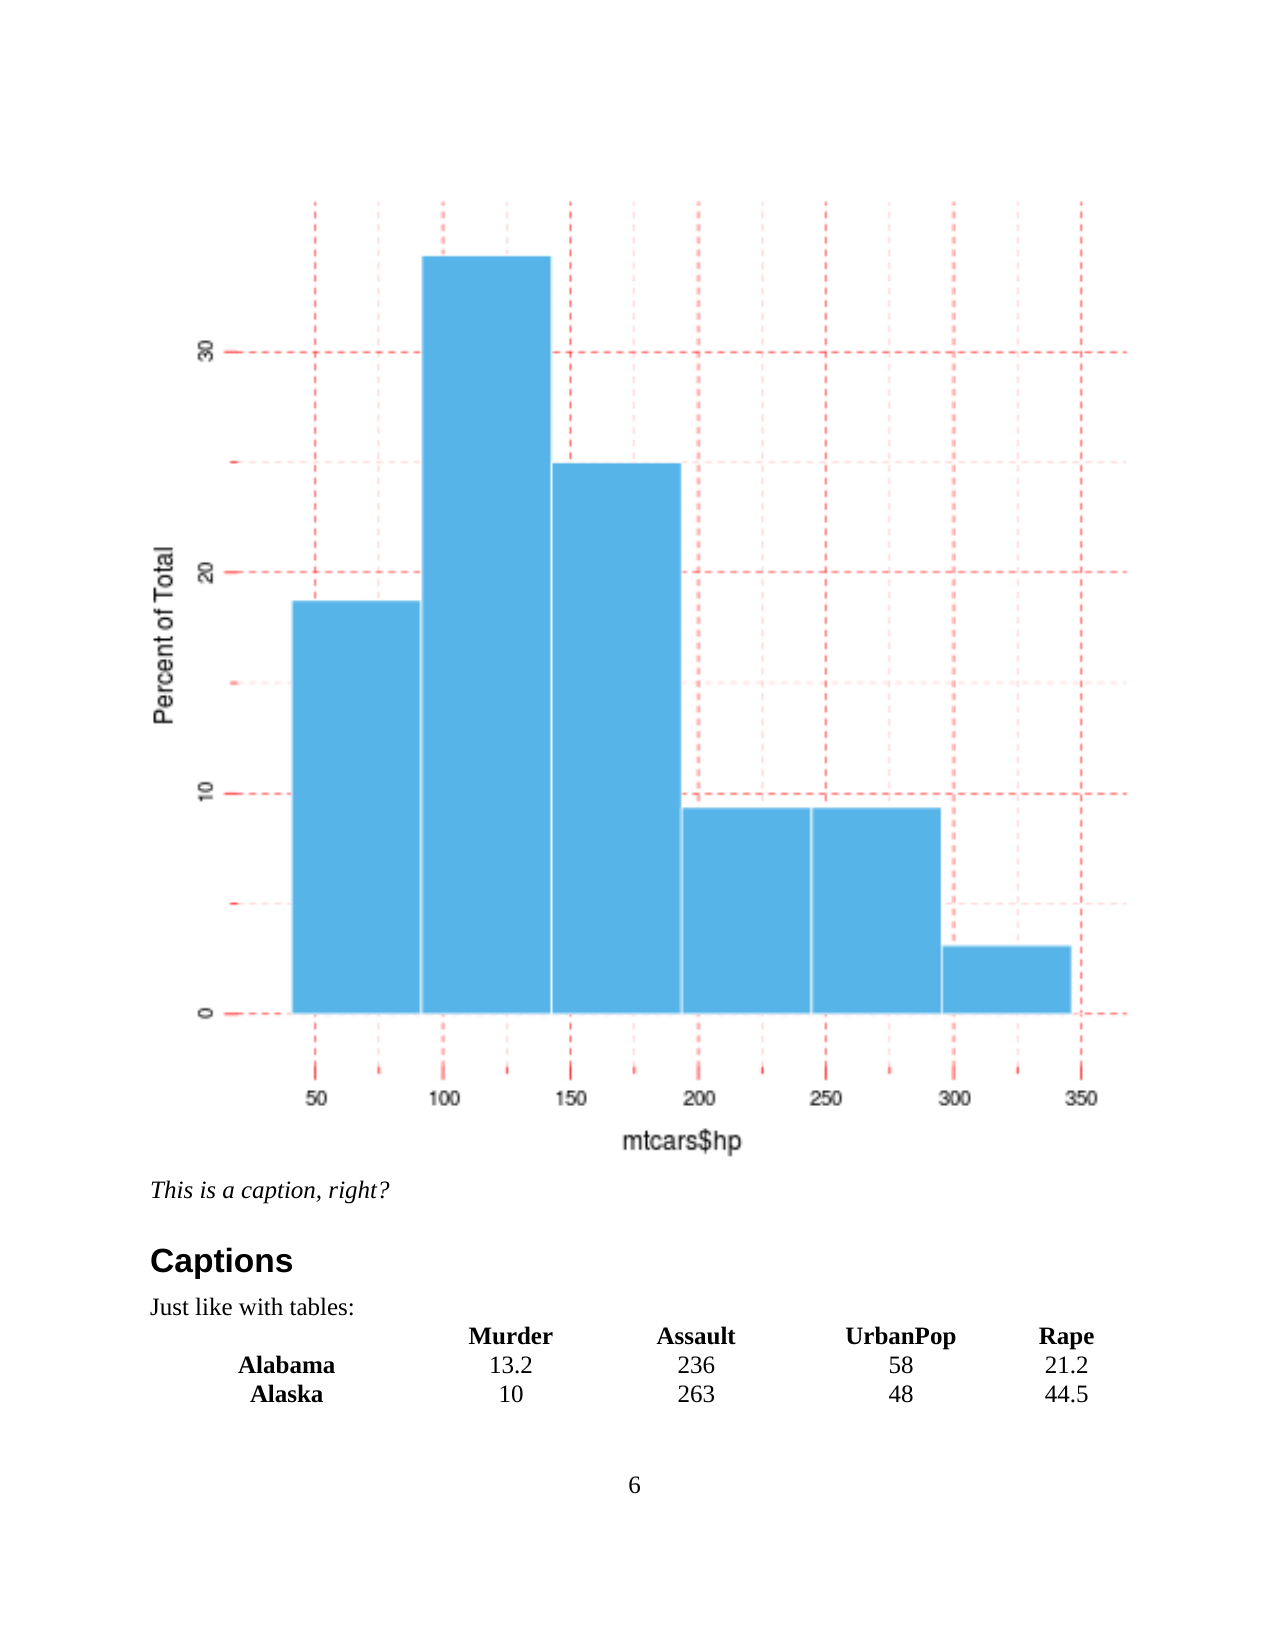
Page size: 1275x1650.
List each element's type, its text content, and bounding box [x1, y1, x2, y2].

table_cell 58 [794, 1350, 1008, 1379]
table_header UrbanPop [794, 1321, 1008, 1350]
table_header Assault [599, 1321, 793, 1350]
picture [150, 150, 1163, 1163]
table_header Rape [1008, 1321, 1125, 1350]
table_header [150, 1321, 423, 1350]
table_cell 263 [599, 1379, 793, 1407]
table_cell 21.2 [1008, 1350, 1125, 1379]
table_cell Alaska [150, 1379, 423, 1407]
table_cell 48 [794, 1379, 1008, 1407]
text This is a caption, right? [150, 1175, 1125, 1204]
table_cell 13.2 [423, 1350, 598, 1379]
table_cell 10 [423, 1379, 598, 1407]
text Just like with tables: [150, 1292, 1125, 1321]
table_cell 236 [599, 1350, 793, 1379]
table_header Murder [423, 1321, 598, 1350]
subtitle Captions [150, 1241, 1125, 1280]
table_cell 44.5 [1008, 1379, 1125, 1407]
table_cell Alabama [150, 1350, 423, 1379]
